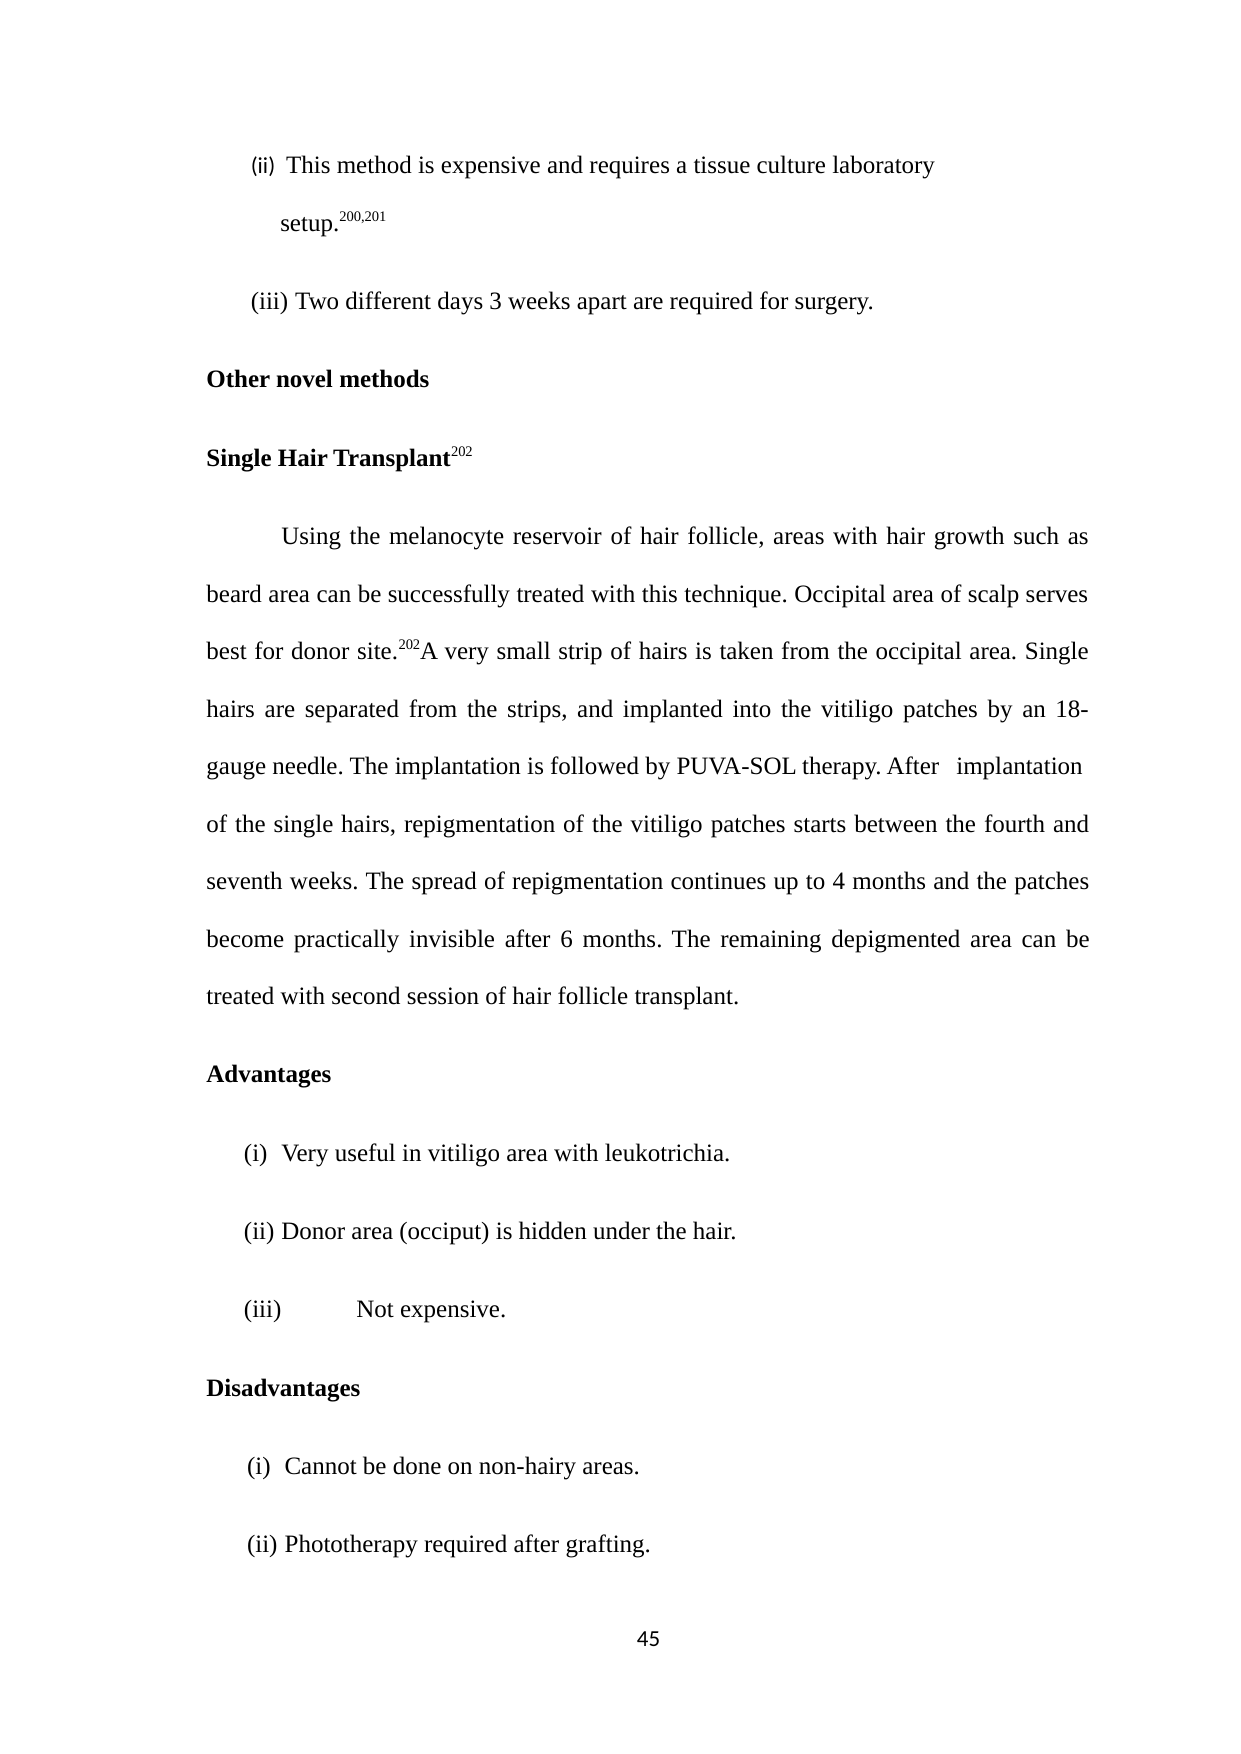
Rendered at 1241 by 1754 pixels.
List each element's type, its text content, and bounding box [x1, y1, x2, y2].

text Other novel methods [206, 364, 1090, 393]
list Cannot be done on non-hairy areas. [247, 1451, 1090, 1480]
list Very useful in vitiligo area with leukotrichia. [244, 1138, 1090, 1167]
text Advantages [206, 1059, 1090, 1088]
list Donor area (occiput) is hidden under the hair. [244, 1216, 1090, 1245]
list Not expensive. [244, 1294, 1090, 1323]
text Using the melanocyte reservoir of hair follicle, areas with hair growth such as beard area can be successfully treated with this technique. Occipital area of scalp serves best for donor site.202A very small strip of hairs is taken from the occipital area. Single hairs are separated from the strips, and implanted into the vitiligo patches by an 18-gauge needle. The implantation is followed by PUVA-SOL therapy. After implantation of the single hairs, repigmentation of the vitiligo patches starts between the fourth and seventh weeks. The spread of repigmentation continues up to 4 months and the patches become practically invisible after 6 months. The remaining depigmented area can be treated with second session of hair follicle transplant. [206, 521, 1090, 1010]
list Phototherapy required after grafting. [247, 1529, 1090, 1558]
list Two different days 3 weeks apart are required for surgery. [251, 286, 1090, 315]
list This method is expensive and requires a tissue culture laboratory setup.200,201 [251, 150, 1090, 237]
text Disadvantages [206, 1373, 1090, 1402]
text Single Hair Transplant202 [206, 443, 1090, 472]
